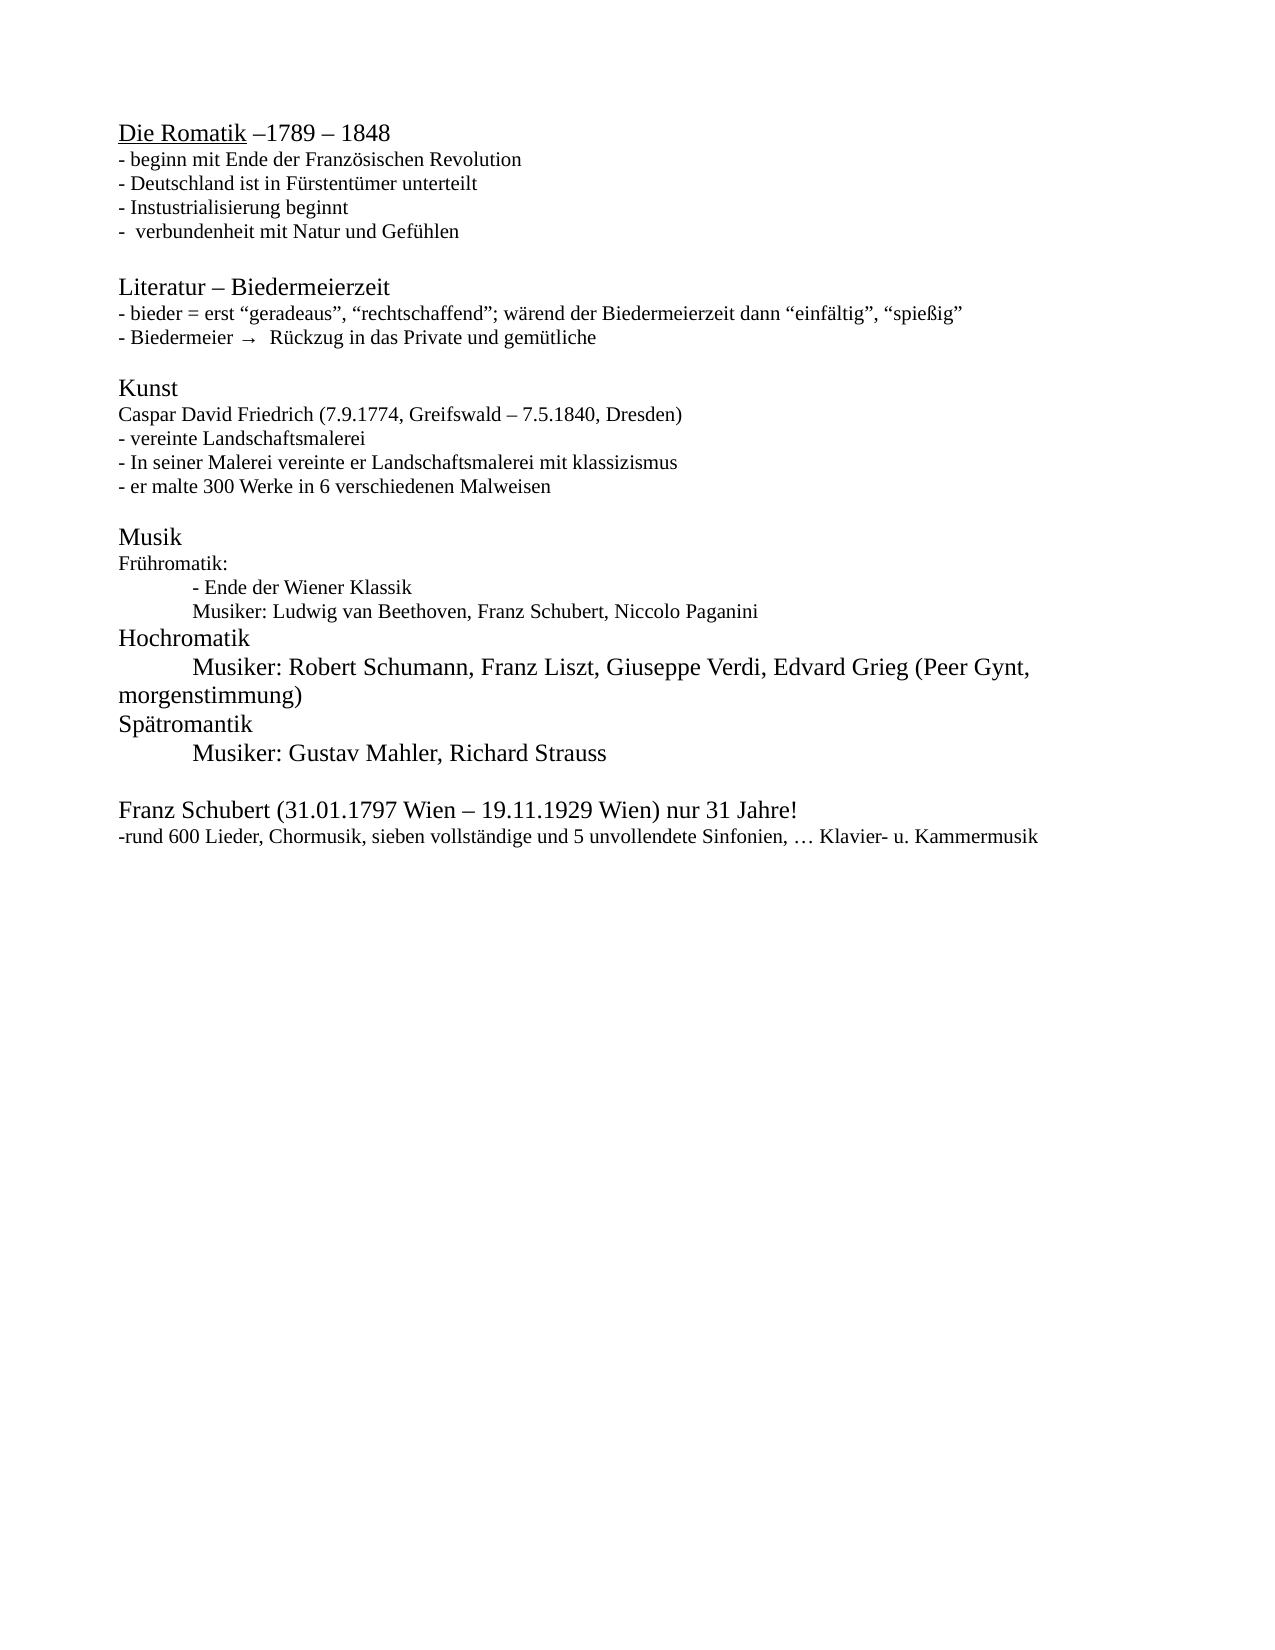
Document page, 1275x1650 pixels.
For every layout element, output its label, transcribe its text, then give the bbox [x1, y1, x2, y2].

text - Deutschland ist in Fürstentümer unterteilt [118, 171, 1157, 195]
text Literatur – Biedermeierzeit [118, 272, 1157, 301]
text Die Romatik –1789 – 1848 [118, 118, 1157, 147]
text - beginn mit Ende der Französischen Revolution [118, 147, 1157, 171]
text - bieder = erst “geradeaus”, “rechtschaffend”; wärend der Biedermeierzeit dann “einfältig”, “spießig” [118, 301, 1157, 325]
text Kunst [118, 373, 1157, 402]
text Musiker: Robert Schumann, Franz Liszt, Giuseppe Verdi, Edvard Grieg (Peer Gynt, morgenstimmung) [118, 652, 1157, 709]
text -rund 600 Lieder, Chormusik, sieben vollständige und 5 unvollendete Sinfonien, … Klavier- u. Kammermusik [118, 824, 1157, 848]
text Musiker: Gustav Mahler, Richard Strauss [118, 738, 1157, 767]
text - Instustrialisierung beginnt [118, 195, 1157, 219]
text Hochromatik [118, 623, 1157, 652]
text Caspar David Friedrich (7.9.1774, Greifswald – 7.5.1840, Dresden) [118, 402, 1157, 426]
text Musiker: Ludwig van Beethoven, Franz Schubert, Niccolo Paganini [118, 599, 1157, 623]
text - er malte 300 Werke in 6 verschiedenen Malweisen [118, 474, 1157, 498]
text Frühromatik: [118, 551, 1157, 575]
text - Biedermeier → Rückzug in das Private und gemütliche [118, 325, 1157, 349]
text - Ende der Wiener Klassik [118, 575, 1157, 599]
text - In seiner Malerei vereinte er Landschaftsmalerei mit klassizismus [118, 450, 1157, 474]
text Franz Schubert (31.01.1797 Wien – 19.11.1929 Wien) nur 31 Jahre! [118, 795, 1157, 824]
text - verbundenheit mit Natur und Gefühlen [118, 219, 1157, 243]
text Spätromantik [118, 709, 1157, 738]
text - vereinte Landschaftsmalerei [118, 426, 1157, 450]
text Musik [118, 522, 1157, 551]
